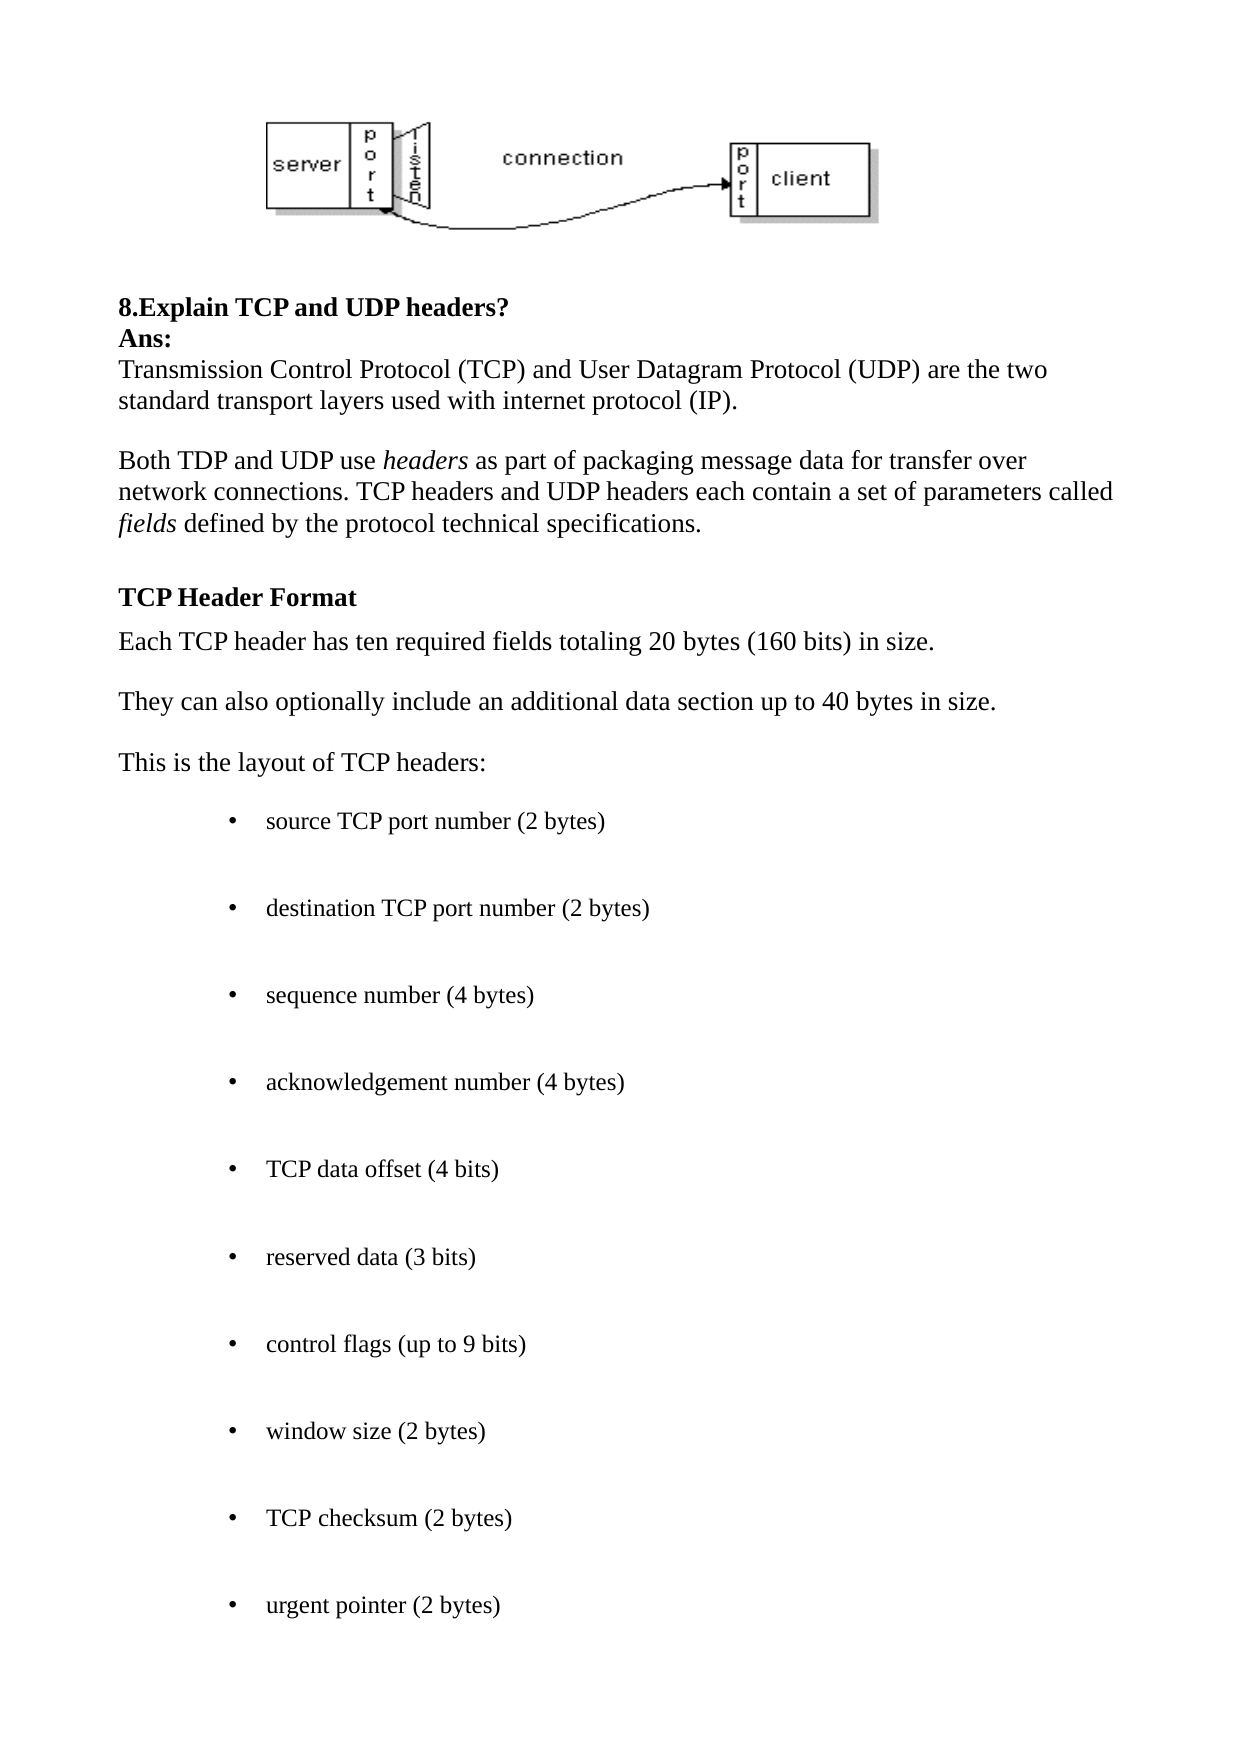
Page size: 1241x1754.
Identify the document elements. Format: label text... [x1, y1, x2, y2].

list sequence number (4 bytes) [228, 980, 1122, 1009]
subtitle TCP Header Format [118, 582, 1122, 613]
text Both TDP and UDP use headers as part of packaging message data for transfer over network connections. TCP headers and UDP headers each contain a set of parameters called fields defined by the protocol technical specifications. [118, 444, 1122, 538]
list control flags (up to 9 bits) [228, 1329, 1122, 1357]
text They can also optionally include an additional data section up to 40 bytes in size. [118, 686, 1122, 717]
list reserved data (3 bits) [228, 1242, 1122, 1270]
text Transmission Control Protocol (TCP) and User Datagram Protocol (UDP) are the two standard transport layers used with internet protocol (IP). [118, 353, 1122, 415]
text This is the layout of TCP headers: [118, 746, 1122, 777]
text Ans: [118, 322, 1122, 353]
list acknowledgement number (4 bytes) [228, 1067, 1122, 1096]
list window size (2 bytes) [228, 1416, 1122, 1444]
list source TCP port number (2 bytes) [228, 806, 1122, 835]
picture [266, 113, 879, 252]
list TCP data offset (4 bits) [228, 1154, 1122, 1183]
text 8.Explain TCP and UDP headers? [118, 291, 1122, 322]
list destination TCP port number (2 bytes) [228, 893, 1122, 922]
list urgent pointer (2 bytes) [228, 1590, 1122, 1619]
text Each TCP header has ten required fields totaling 20 bytes (160 bits) in size. [118, 625, 1122, 656]
list TCP checksum (2 bytes) [228, 1503, 1122, 1532]
